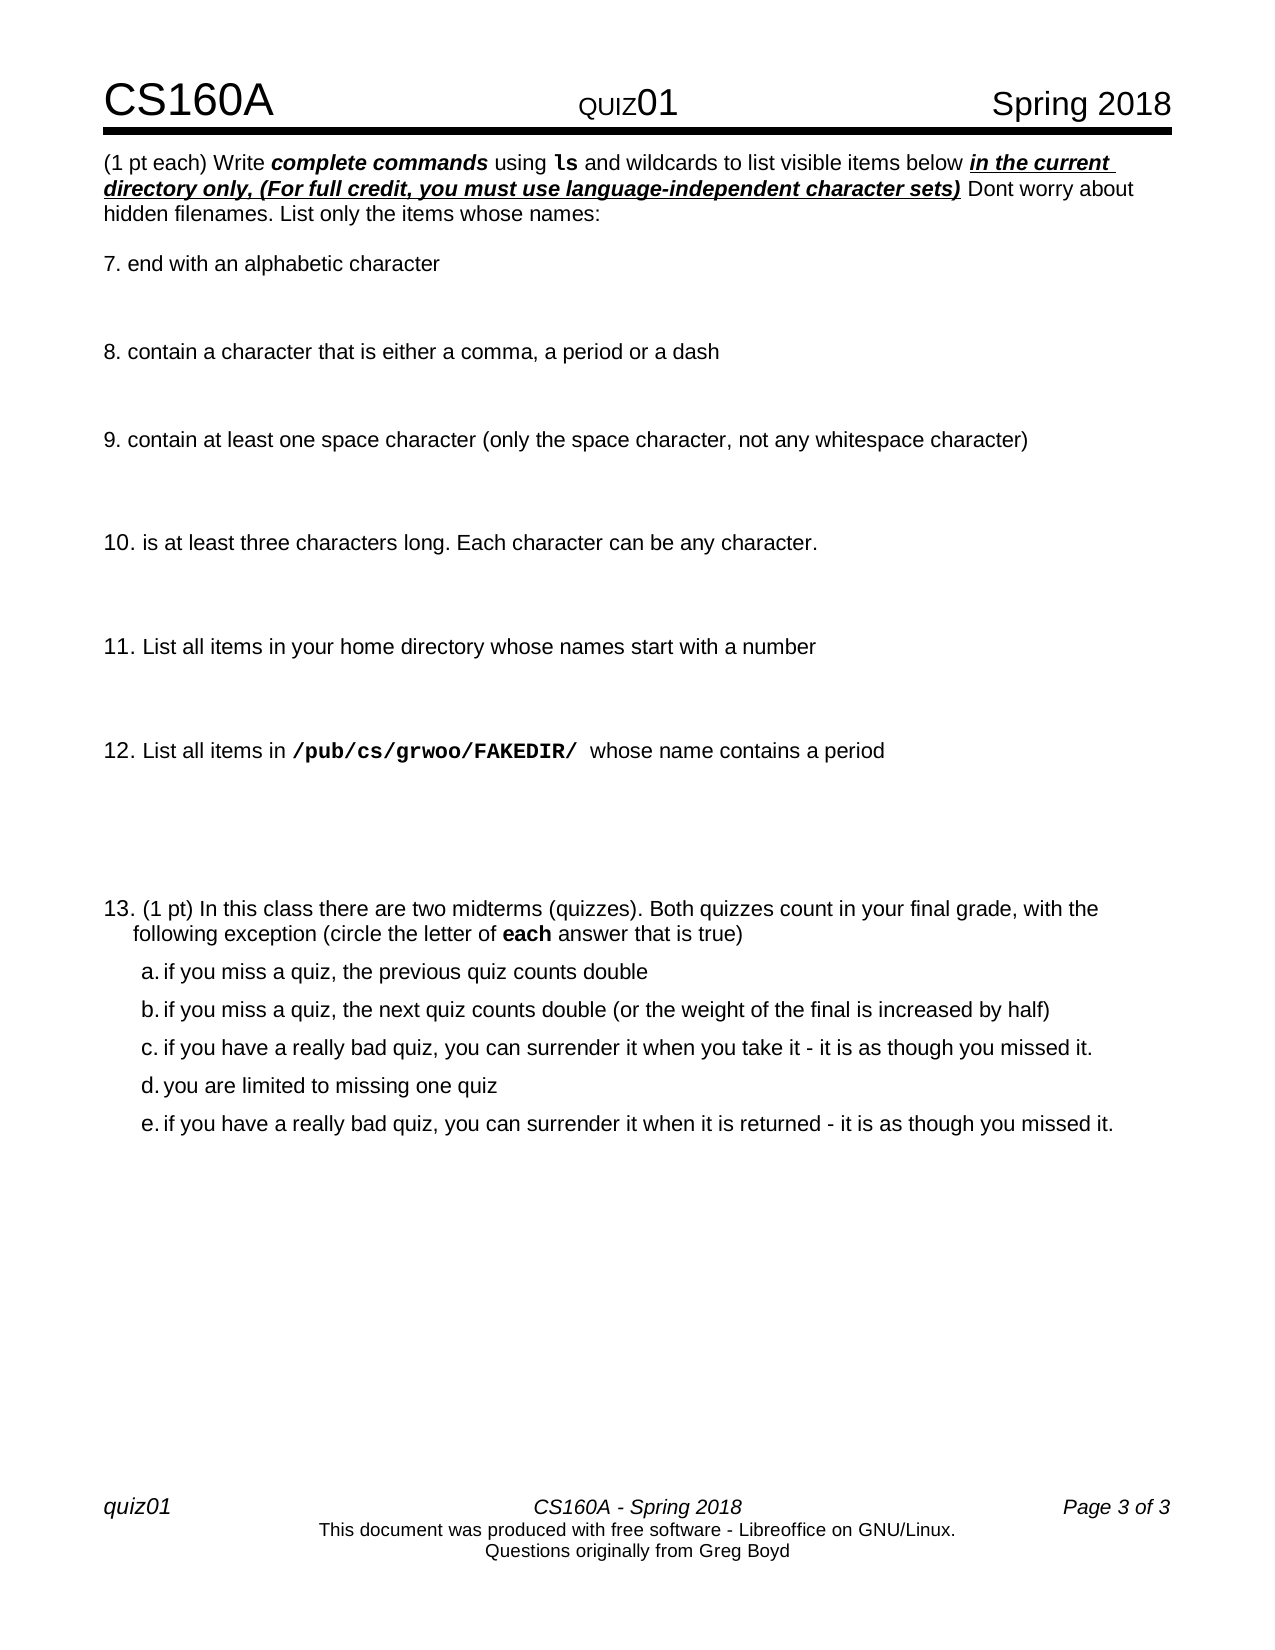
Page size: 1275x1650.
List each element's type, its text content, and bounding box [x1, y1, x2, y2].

list if you have a really bad quiz, you can surrender it when it is returned - it is as though you missed it. [141, 1110, 1172, 1136]
list contain at least one space character (only the space character, not any whitespace character) [103, 427, 1172, 451]
list contain a character that is either a comma, a period or a dash [103, 339, 1172, 364]
list end with an alphabetic character [103, 252, 1172, 276]
list you are limited to missing one quiz [141, 1072, 1172, 1098]
list List all items in /pub/cs/grwoo/FAKEDIR/ whose name contains a period [103, 738, 1172, 765]
list if you miss a quiz, the previous quiz counts double [141, 958, 1172, 984]
list is at least three characters long. Each character can be any character. [103, 529, 1172, 556]
list List all items in your home directory whose names start with a number [103, 634, 1172, 660]
list if you have a really bad quiz, you can surrender it when you take it - it is as though you missed it. [141, 1034, 1172, 1060]
list if you miss a quiz, the next quiz counts double (or the weight of the final is increased by half) [141, 996, 1172, 1022]
text (1 pt each) Write complete commands using ls and wildcards to list visible items below in the current directory only, (For full credit, you must use language-independent character sets) Dont worry about hidden filenames. List only the items whose names: [103, 150, 1172, 226]
list (1 pt) In this class there are two midterms (quizzes). Both quizzes count in your final grade, with the following exception (circle the letter of each answer that is true) [103, 896, 1172, 946]
